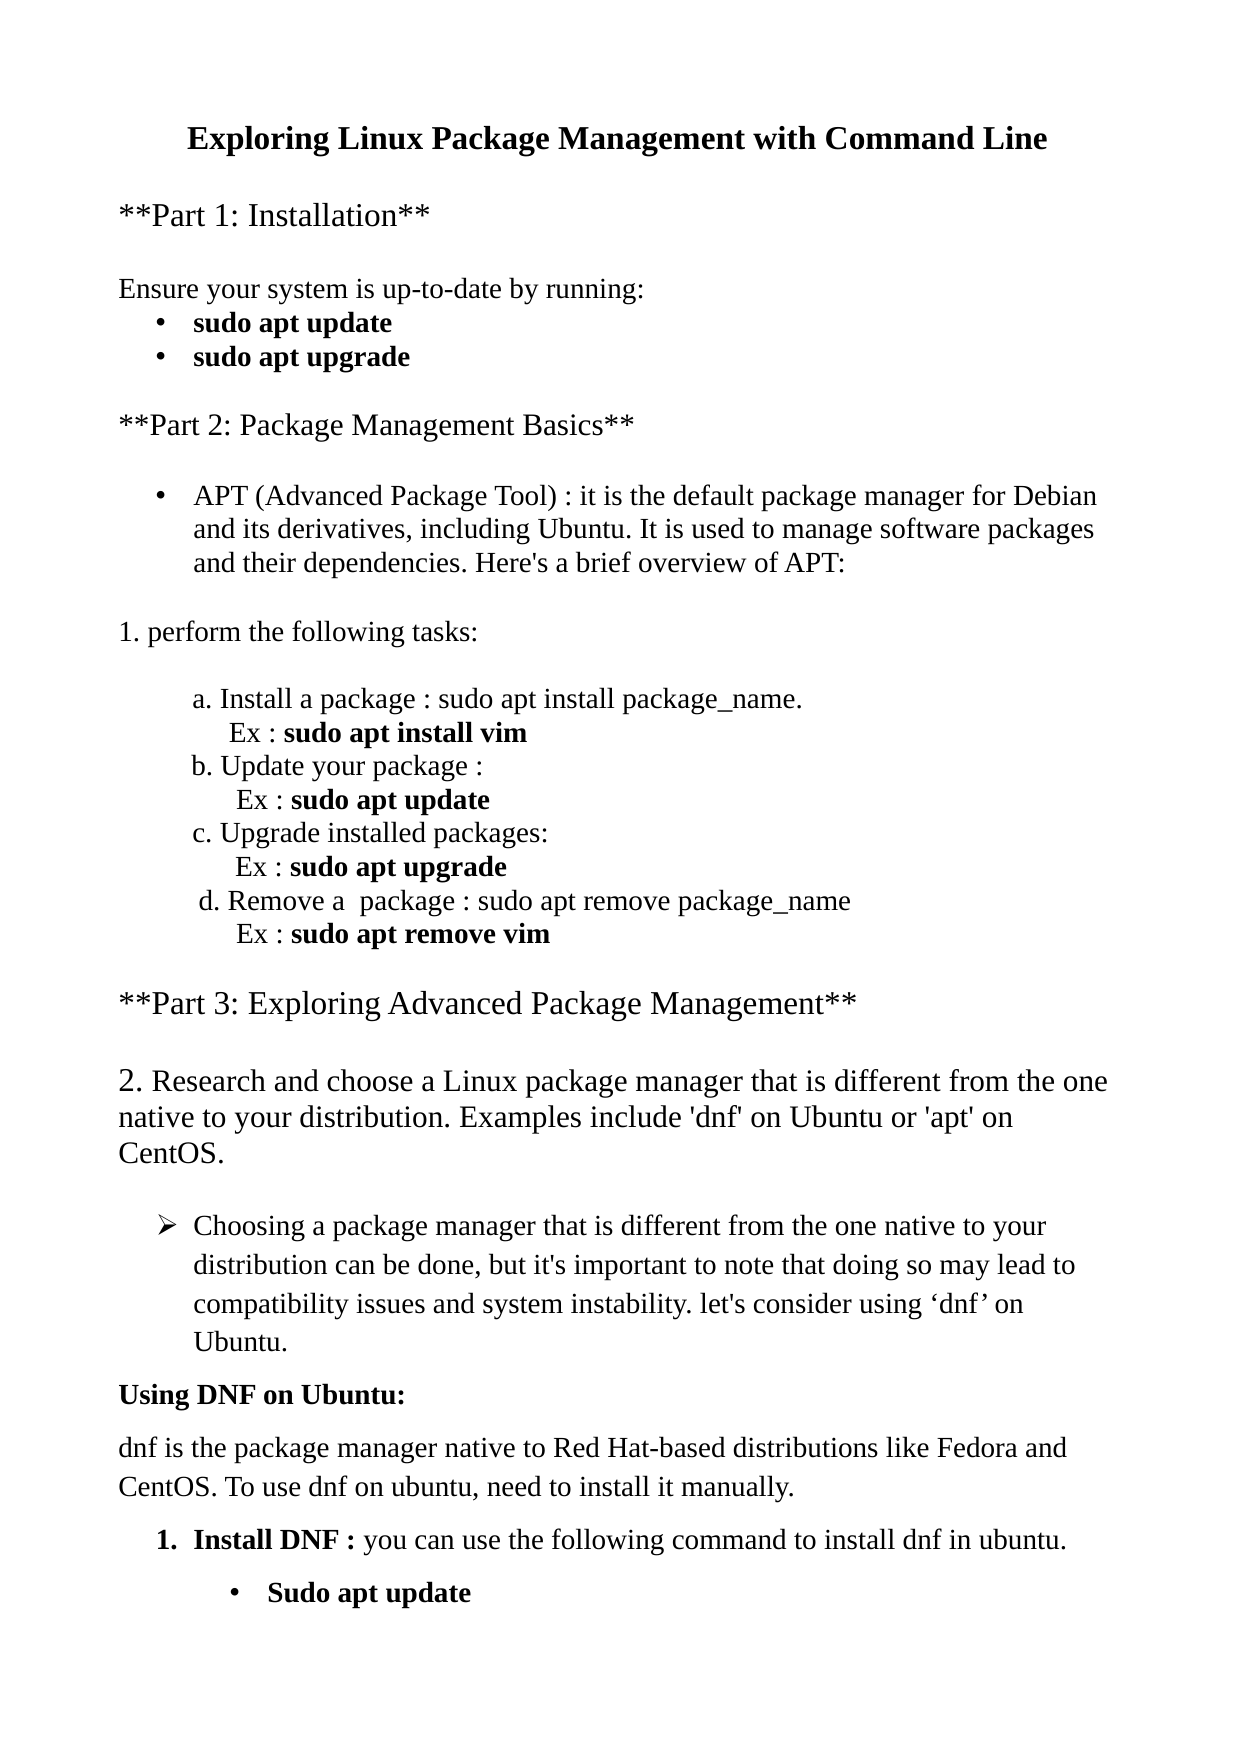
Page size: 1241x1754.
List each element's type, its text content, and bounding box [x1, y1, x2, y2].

text c. Upgrade installed packages: [118, 816, 1122, 849]
text d. Remove a package : sudo apt remove package_name [118, 883, 1122, 916]
text b. Update your package : [118, 748, 1122, 782]
text **Part 2: Package Management Basics** [118, 406, 1122, 442]
list APT (Advanced Package Tool) : it is the default package manager for Debian and its derivatives, including Ubuntu. It is used to manage software packages and their dependencies. Here's a brief overview of APT: [156, 478, 1122, 578]
text a. Install a package : sudo apt install package_name. [118, 681, 1122, 715]
text Ex : sudo apt remove vim [118, 916, 1122, 950]
text **Part 1: Installation** [118, 195, 1122, 233]
list Choosing a package manager that is different from the one native to your distribution can be done, but it's important to note that doing so may lead to compatibility issues and system instability. let's consider using ‘dnf’ on Ubuntu. [156, 1208, 1122, 1358]
list Install DNF : you can use the following command to install dnf in ubuntu. [156, 1522, 1122, 1556]
list Sudo apt update [229, 1575, 1122, 1609]
text 1. perform the following tasks: [118, 614, 1122, 648]
text Using DNF on Ubuntu: [118, 1377, 1122, 1411]
text 2. Research and choose a Linux package manager that is different from the one native to your distribution. Examples include 'dnf' on Ubuntu or 'apt' on CentOS. [118, 1060, 1122, 1170]
text Ex : sudo apt update [118, 782, 1122, 816]
text dnf is the package manager native to Red Hat-based distributions like Fedora and CentOS. To use dnf on ubuntu, need to install it manually. [118, 1431, 1122, 1503]
text Exploring Linux Package Management with Command Line [118, 118, 1122, 156]
list sudo apt upgrade [156, 339, 1122, 372]
list sudo apt update [156, 305, 1122, 339]
text **Part 3: Exploring Advanced Package Management** [118, 983, 1122, 1022]
text Ex : sudo apt install vim [118, 715, 1122, 748]
text Ex : sudo apt upgrade [118, 849, 1122, 883]
text Ensure your system is up-to-date by running: [118, 271, 1122, 305]
